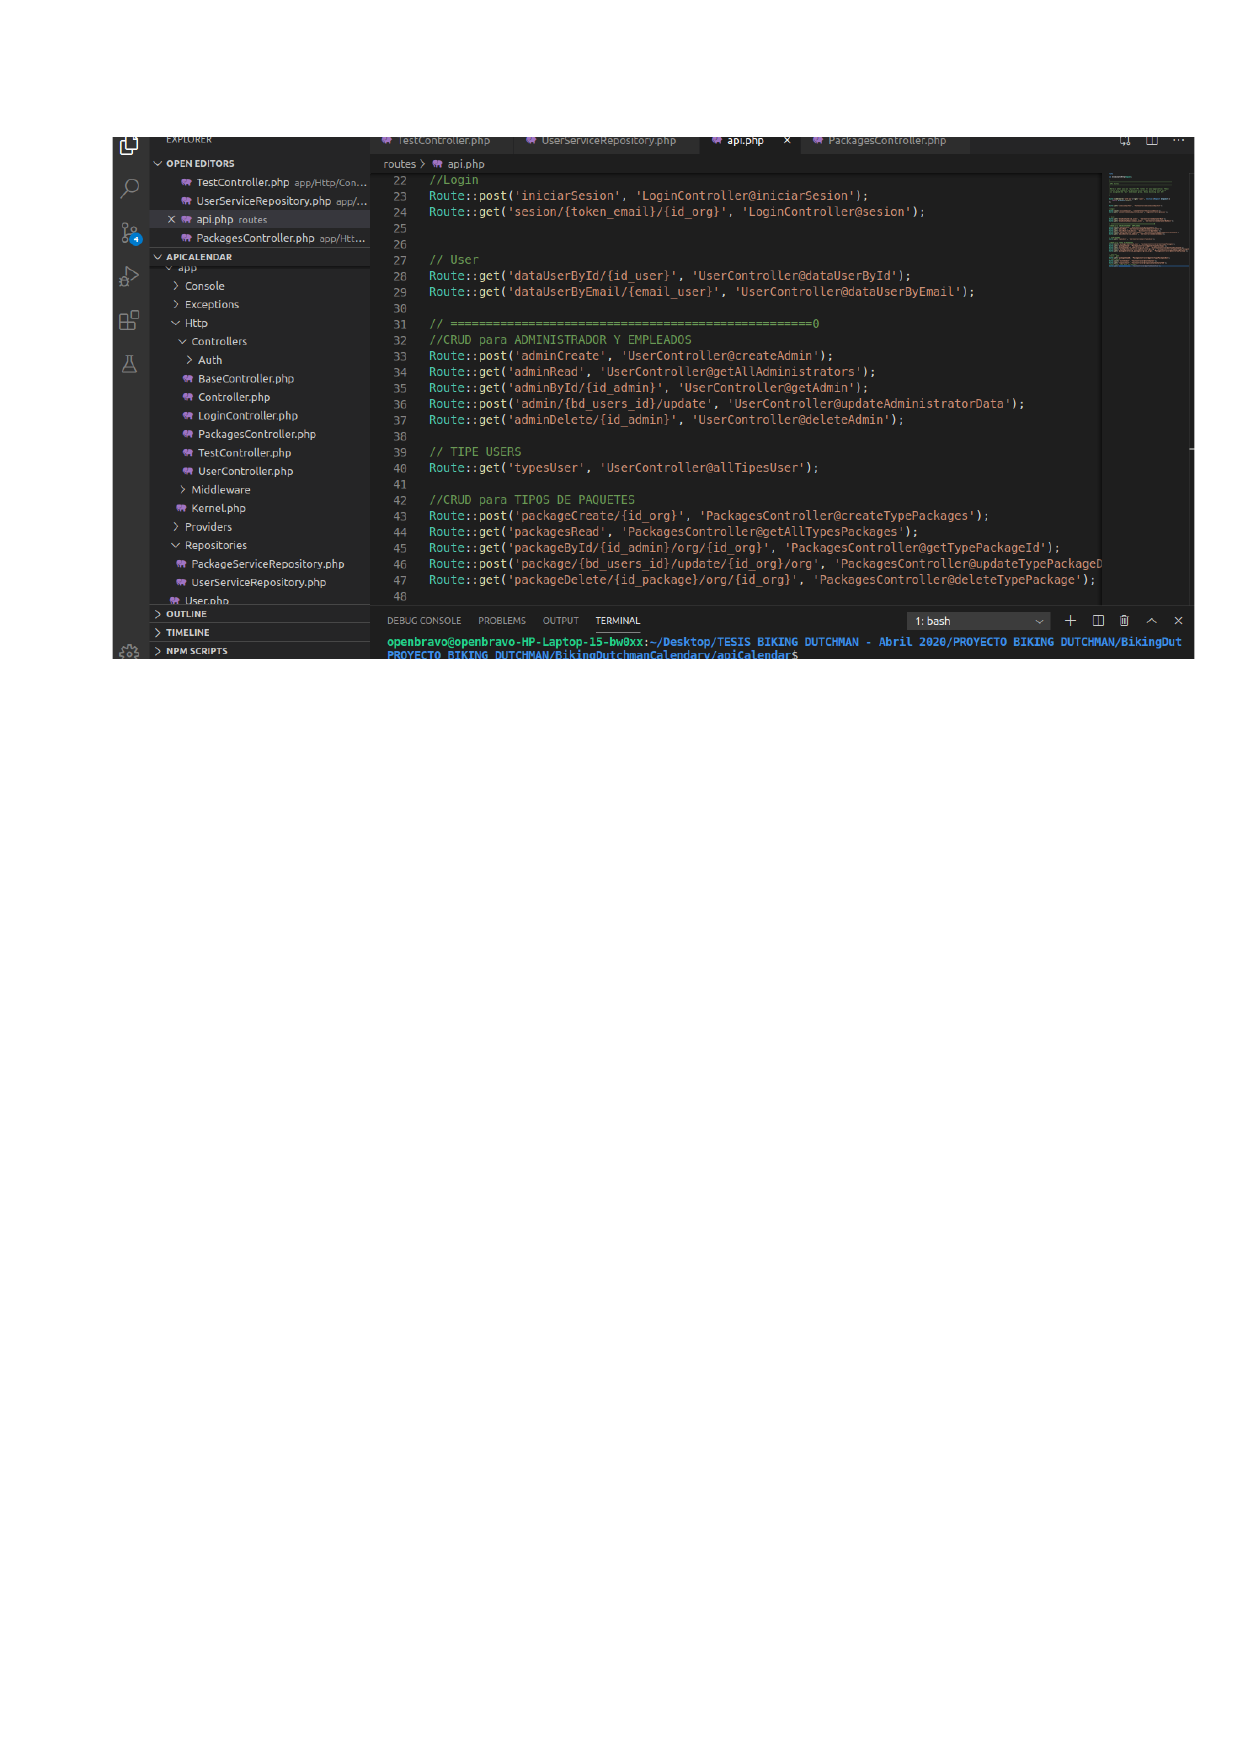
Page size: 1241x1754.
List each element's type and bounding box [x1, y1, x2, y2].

picture [112, 137, 1195, 659]
